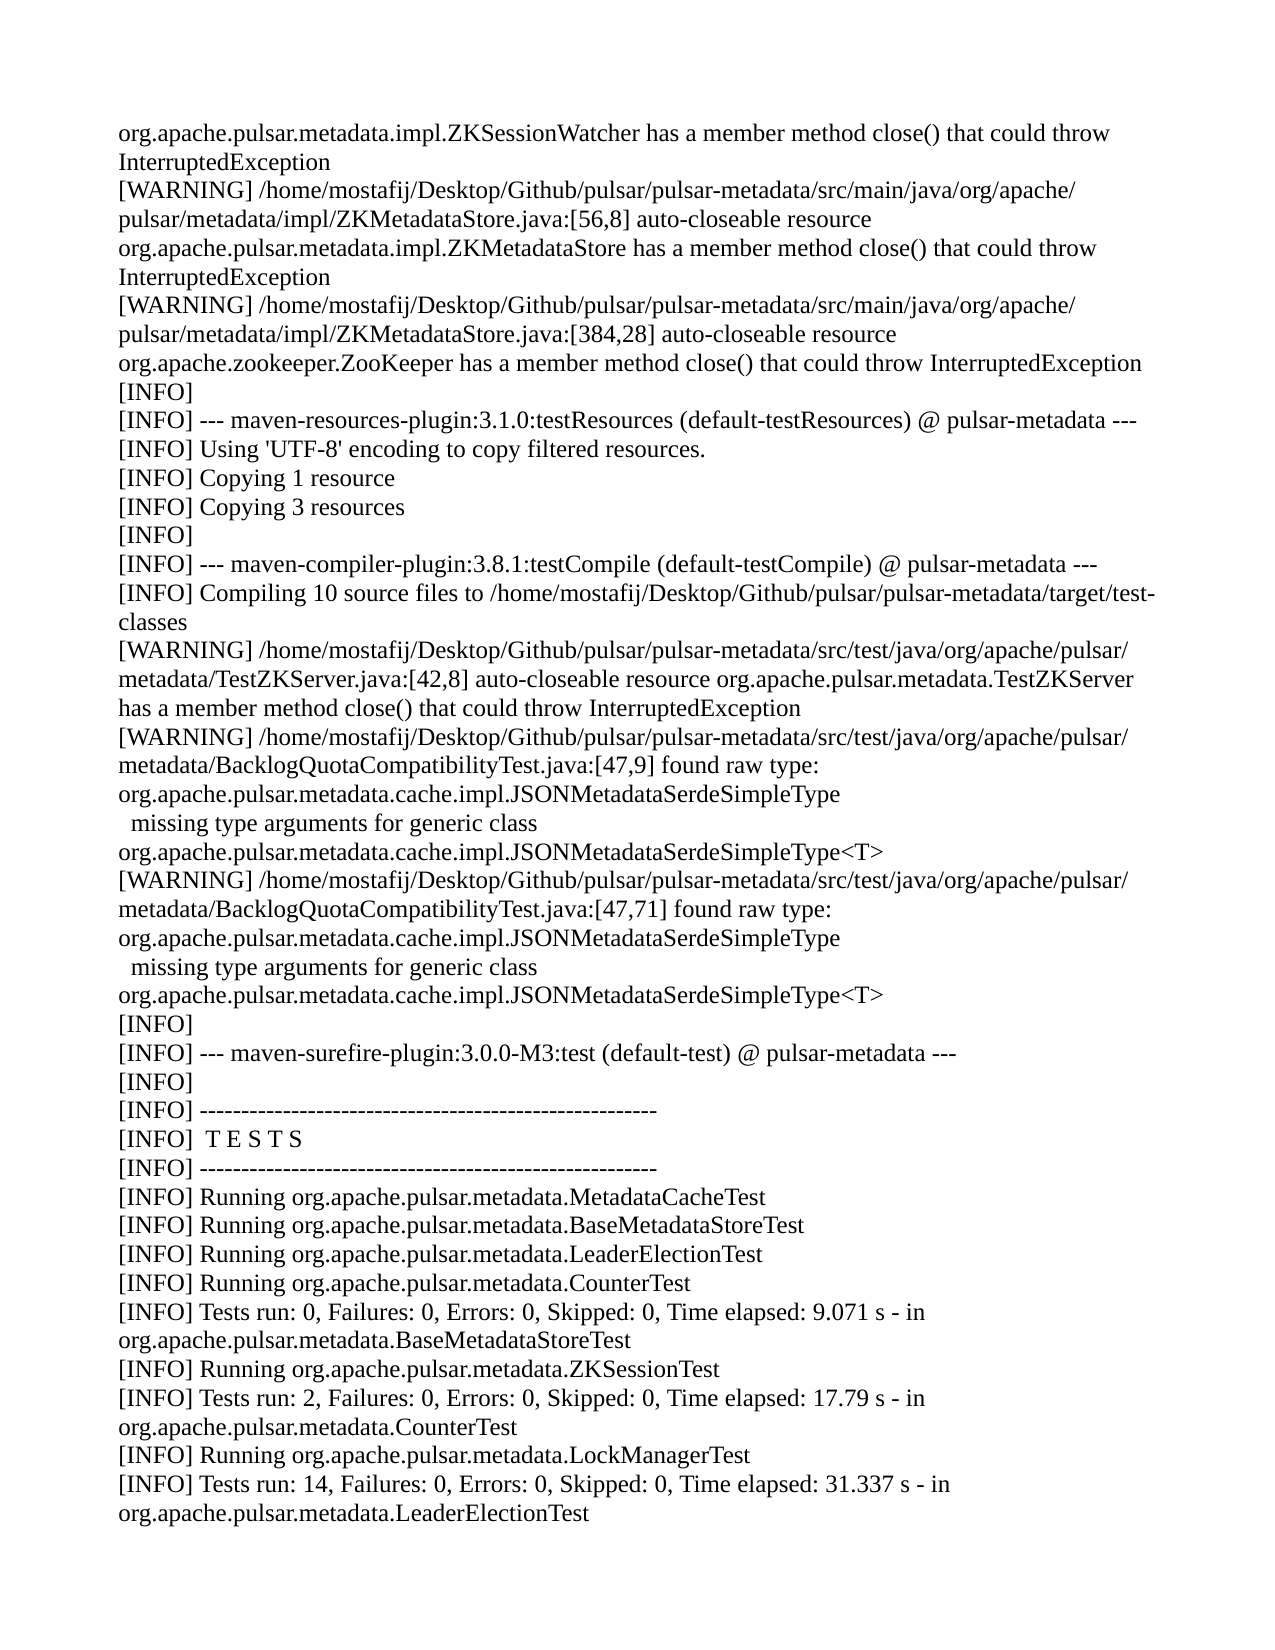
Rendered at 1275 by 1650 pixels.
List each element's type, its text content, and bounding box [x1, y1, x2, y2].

text [INFO] Compiling 10 source files to /home/mostafij/Desktop/Github/pulsar/pulsar-metadata/target/test-classes [118, 578, 1157, 636]
text [INFO] [118, 377, 1157, 406]
text [INFO] Tests run: 14, Failures: 0, Errors: 0, Skipped: 0, Time elapsed: 31.337 s - in org.apache.pulsar.metadata.LeaderElectionTest [118, 1469, 1157, 1527]
text [INFO] Tests run: 0, Failures: 0, Errors: 0, Skipped: 0, Time elapsed: 9.071 s - in org.apache.pulsar.metadata.BaseMetadataStoreTest [118, 1297, 1157, 1354]
text [INFO] [118, 521, 1157, 549]
text [INFO] --- maven-resources-plugin:3.1.0:testResources (default-testResources) @ pulsar-metadata --- [118, 406, 1157, 434]
text [INFO] Copying 1 resource [118, 463, 1157, 492]
text org.apache.pulsar.metadata.impl.ZKSessionWatcher has a member method close() that could throw InterruptedException [118, 118, 1157, 176]
text [INFO] --- maven-compiler-plugin:3.8.1:testCompile (default-testCompile) @ pulsar-metadata --- [118, 549, 1157, 578]
text [INFO] Running org.apache.pulsar.metadata.LeaderElectionTest [118, 1239, 1157, 1268]
text [INFO] Using 'UTF-8' encoding to copy filtered resources. [118, 434, 1157, 463]
text [WARNING] /home/mostafij/Desktop/Github/pulsar/pulsar-metadata/src/main/java/org/apache/pulsar/metadata/impl/ZKMetadataStore.java:[384,28] auto-closeable resource org.apache.zookeeper.ZooKeeper has a member method close() that could throw InterruptedException [118, 291, 1157, 377]
text [INFO] Copying 3 resources [118, 492, 1157, 521]
text [INFO] ------------------------------------------------------- [118, 1153, 1157, 1182]
text [INFO] Running org.apache.pulsar.metadata.ZKSessionTest [118, 1354, 1157, 1383]
text missing type arguments for generic class org.apache.pulsar.metadata.cache.impl.JSONMetadataSerdeSimpleType<T> [118, 952, 1157, 1009]
text [INFO] Running org.apache.pulsar.metadata.BaseMetadataStoreTest [118, 1211, 1157, 1239]
text [INFO] Running org.apache.pulsar.metadata.LockManagerTest [118, 1441, 1157, 1469]
text [INFO] Running org.apache.pulsar.metadata.CounterTest [118, 1268, 1157, 1297]
text [WARNING] /home/mostafij/Desktop/Github/pulsar/pulsar-metadata/src/test/java/org/apache/pulsar/metadata/TestZKServer.java:[42,8] auto-closeable resource org.apache.pulsar.metadata.TestZKServer has a member method close() that could throw InterruptedException [118, 636, 1157, 722]
text [WARNING] /home/mostafij/Desktop/Github/pulsar/pulsar-metadata/src/test/java/org/apache/pulsar/metadata/BacklogQuotaCompatibilityTest.java:[47,9] found raw type: org.apache.pulsar.metadata.cache.impl.JSONMetadataSerdeSimpleType [118, 722, 1157, 808]
text [WARNING] /home/mostafij/Desktop/Github/pulsar/pulsar-metadata/src/main/java/org/apache/pulsar/metadata/impl/ZKMetadataStore.java:[56,8] auto-closeable resource org.apache.pulsar.metadata.impl.ZKMetadataStore has a member method close() that could throw InterruptedException [118, 176, 1157, 291]
text [INFO] --- maven-surefire-plugin:3.0.0-M3:test (default-test) @ pulsar-metadata --- [118, 1038, 1157, 1067]
text [INFO] T E S T S [118, 1124, 1157, 1153]
text [WARNING] /home/mostafij/Desktop/Github/pulsar/pulsar-metadata/src/test/java/org/apache/pulsar/metadata/BacklogQuotaCompatibilityTest.java:[47,71] found raw type: org.apache.pulsar.metadata.cache.impl.JSONMetadataSerdeSimpleType [118, 866, 1157, 952]
text missing type arguments for generic class org.apache.pulsar.metadata.cache.impl.JSONMetadataSerdeSimpleType<T> [118, 808, 1157, 866]
text [INFO] ------------------------------------------------------- [118, 1096, 1157, 1124]
text [INFO] [118, 1009, 1157, 1038]
text [INFO] [118, 1067, 1157, 1096]
text [INFO] Tests run: 2, Failures: 0, Errors: 0, Skipped: 0, Time elapsed: 17.79 s - in org.apache.pulsar.metadata.CounterTest [118, 1383, 1157, 1441]
text [INFO] Running org.apache.pulsar.metadata.MetadataCacheTest [118, 1182, 1157, 1211]
